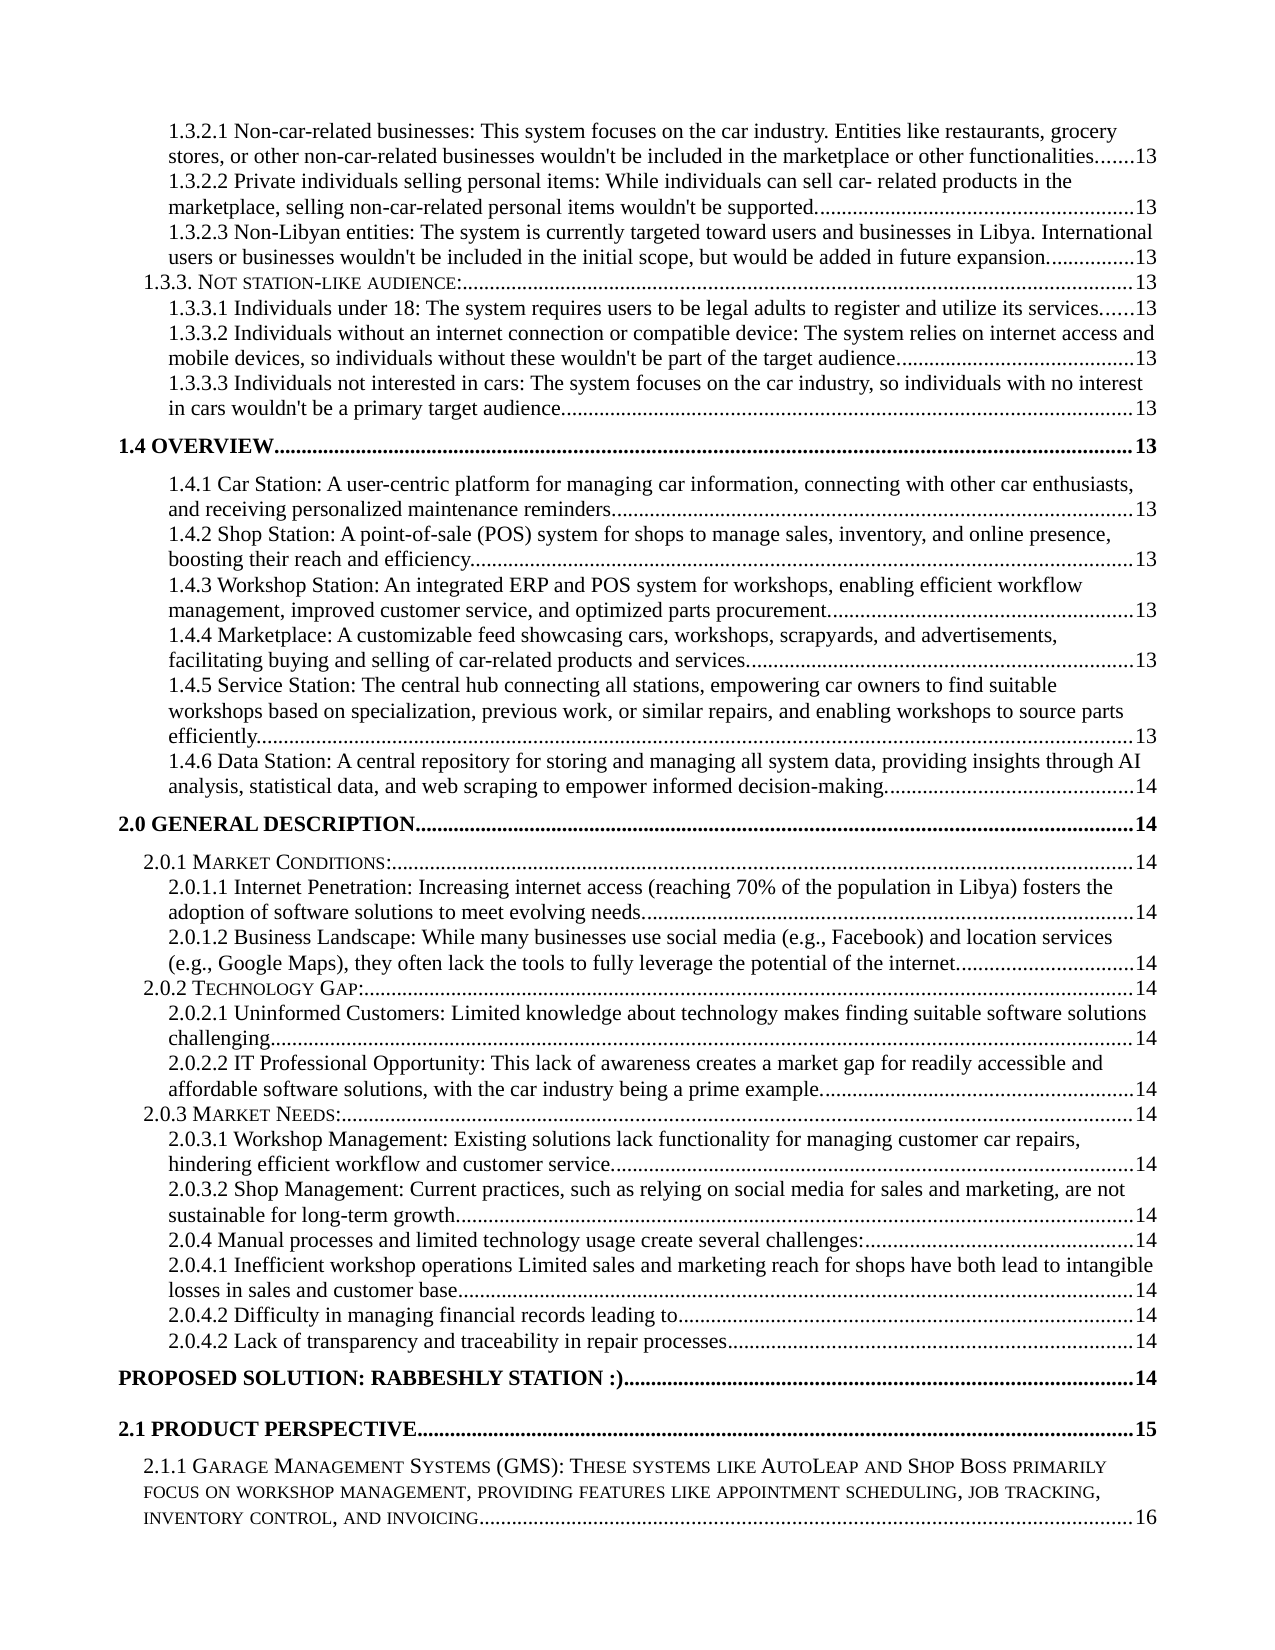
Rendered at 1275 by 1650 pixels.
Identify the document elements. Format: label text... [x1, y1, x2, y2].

text 1.3.2.3 Non-Libyan entities: The system is currently targeted toward users and businesses in Libya. International users or businesses wouldn't be included in the initial scope, but would be added in future expansion. 13 [168, 219, 1157, 269]
text 1.4.3 Workshop Station: An integrated ERP and POS system for workshops, enabling efficient workflow management, improved customer service, and optimized parts procurement. 13 [168, 572, 1157, 622]
text 2.0.4.2 Lack of transparency and traceability in repair processes 14 [168, 1328, 1157, 1353]
text 1.4.6 Data Station: A central repository for storing and managing all system data, providing insights through AI analysis, statistical data, and web scraping to empower informed decision-making. 14 [168, 748, 1157, 798]
text 2.0.2.2 IT Professional Opportunity: This lack of awareness creates a market gap for readily accessible and affordable software solutions, with the car industry being a prime example. 14 [168, 1050, 1157, 1101]
text 2.0.4.2 Difficulty in managing financial records leading to 14 [168, 1302, 1157, 1328]
text 1.3.2.2 Private individuals selling personal items: While individuals can sell car- related products in the marketplace, selling non-car-related personal items wouldn't be supported. 13 [168, 168, 1157, 219]
text 2.0.1.2 Business Landscape: While many businesses use social media (e.g., Facebook) and location services (e.g., Google Maps), they often lack the tools to fully leverage the potential of the internet. 14 [168, 924, 1157, 975]
text 2.0.1 Market Conditions: 14 [143, 849, 1157, 874]
text 2.1 Product Perspective 15 [118, 1416, 1157, 1441]
text 2.0.3 Market Needs: 14 [143, 1101, 1157, 1126]
text 2.0.3.2 Shop Management: Current practices, such as relying on social media for sales and marketing, are not sustainable for long-term growth. 14 [168, 1176, 1157, 1227]
text 1.3.3.2 Individuals without an internet connection or compatible device: The system relies on internet access and mobile devices, so individuals without these wouldn't be part of the target audience. 13 [168, 320, 1157, 370]
text 2.0.4.1 Inefficient workshop operations Limited sales and marketing reach for shops have both lead to intangible losses in sales and customer base 14 [168, 1252, 1157, 1302]
text 2.0.2.1 Uninformed Customers: Limited knowledge about technology makes finding suitable software solutions challenging. 14 [168, 1000, 1157, 1050]
text 1.3.3.1 Individuals under 18: The system requires users to be legal adults to register and utilize its services. 13 [168, 294, 1157, 320]
text Proposed Solution: Rabbeshly Station :) 14 [118, 1365, 1157, 1391]
text 2.0 General Description 14 [118, 811, 1157, 836]
text 1.4.4 Marketplace: A customizable feed showcasing cars, workshops, scrapyards, and advertisements, facilitating buying and selling of car-related products and services. 13 [168, 622, 1157, 672]
text 1.3.3. Not station-like audience: 13 [143, 269, 1157, 294]
text 1.3.2.1 Non-car-related businesses: This system focuses on the car industry. Entities like restaurants, grocery stores, or other non-car-related businesses wouldn't be included in the marketplace or other functionalities. 13 [168, 118, 1157, 168]
text 2.0.2 Technology Gap: 14 [143, 975, 1157, 1000]
text 1.3.3.3 Individuals not interested in cars: The system focuses on the car industry, so individuals with no interest in cars wouldn't be a primary target audience. 13 [168, 370, 1157, 421]
text 1.4.1 Car Station: A user-centric platform for managing car information, connecting with other car enthusiasts, and receiving personalized maintenance reminders. 13 [168, 471, 1157, 521]
text 1.4.5 Service Station: The central hub connecting all stations, empowering car owners to find suitable workshops based on specialization, previous work, or similar repairs, and enabling workshops to source parts efficiently. 13 [168, 672, 1157, 748]
text 2.1.1 Garage Management Systems (GMS): These systems like AutoLeap and Shop Boss primarily focus on workshop management, providing features like appointment scheduling, job tracking, inventory control, and invoicing. 16 [143, 1453, 1157, 1529]
text 1.4.2 Shop Station: A point-of-sale (POS) system for shops to manage sales, inventory, and online presence, boosting their reach and efficiency. 13 [168, 521, 1157, 572]
text 1.4 Overview 13 [118, 433, 1157, 458]
text 2.0.3.1 Workshop Management: Existing solutions lack functionality for managing customer car repairs, hindering efficient workflow and customer service. 14 [168, 1126, 1157, 1176]
text 2.0.4 Manual processes and limited technology usage create several challenges: 14 [168, 1227, 1157, 1252]
text 2.0.1.1 Internet Penetration: Increasing internet access (reaching 70% of the population in Libya) fosters the adoption of software solutions to meet evolving needs. 14 [168, 874, 1157, 924]
